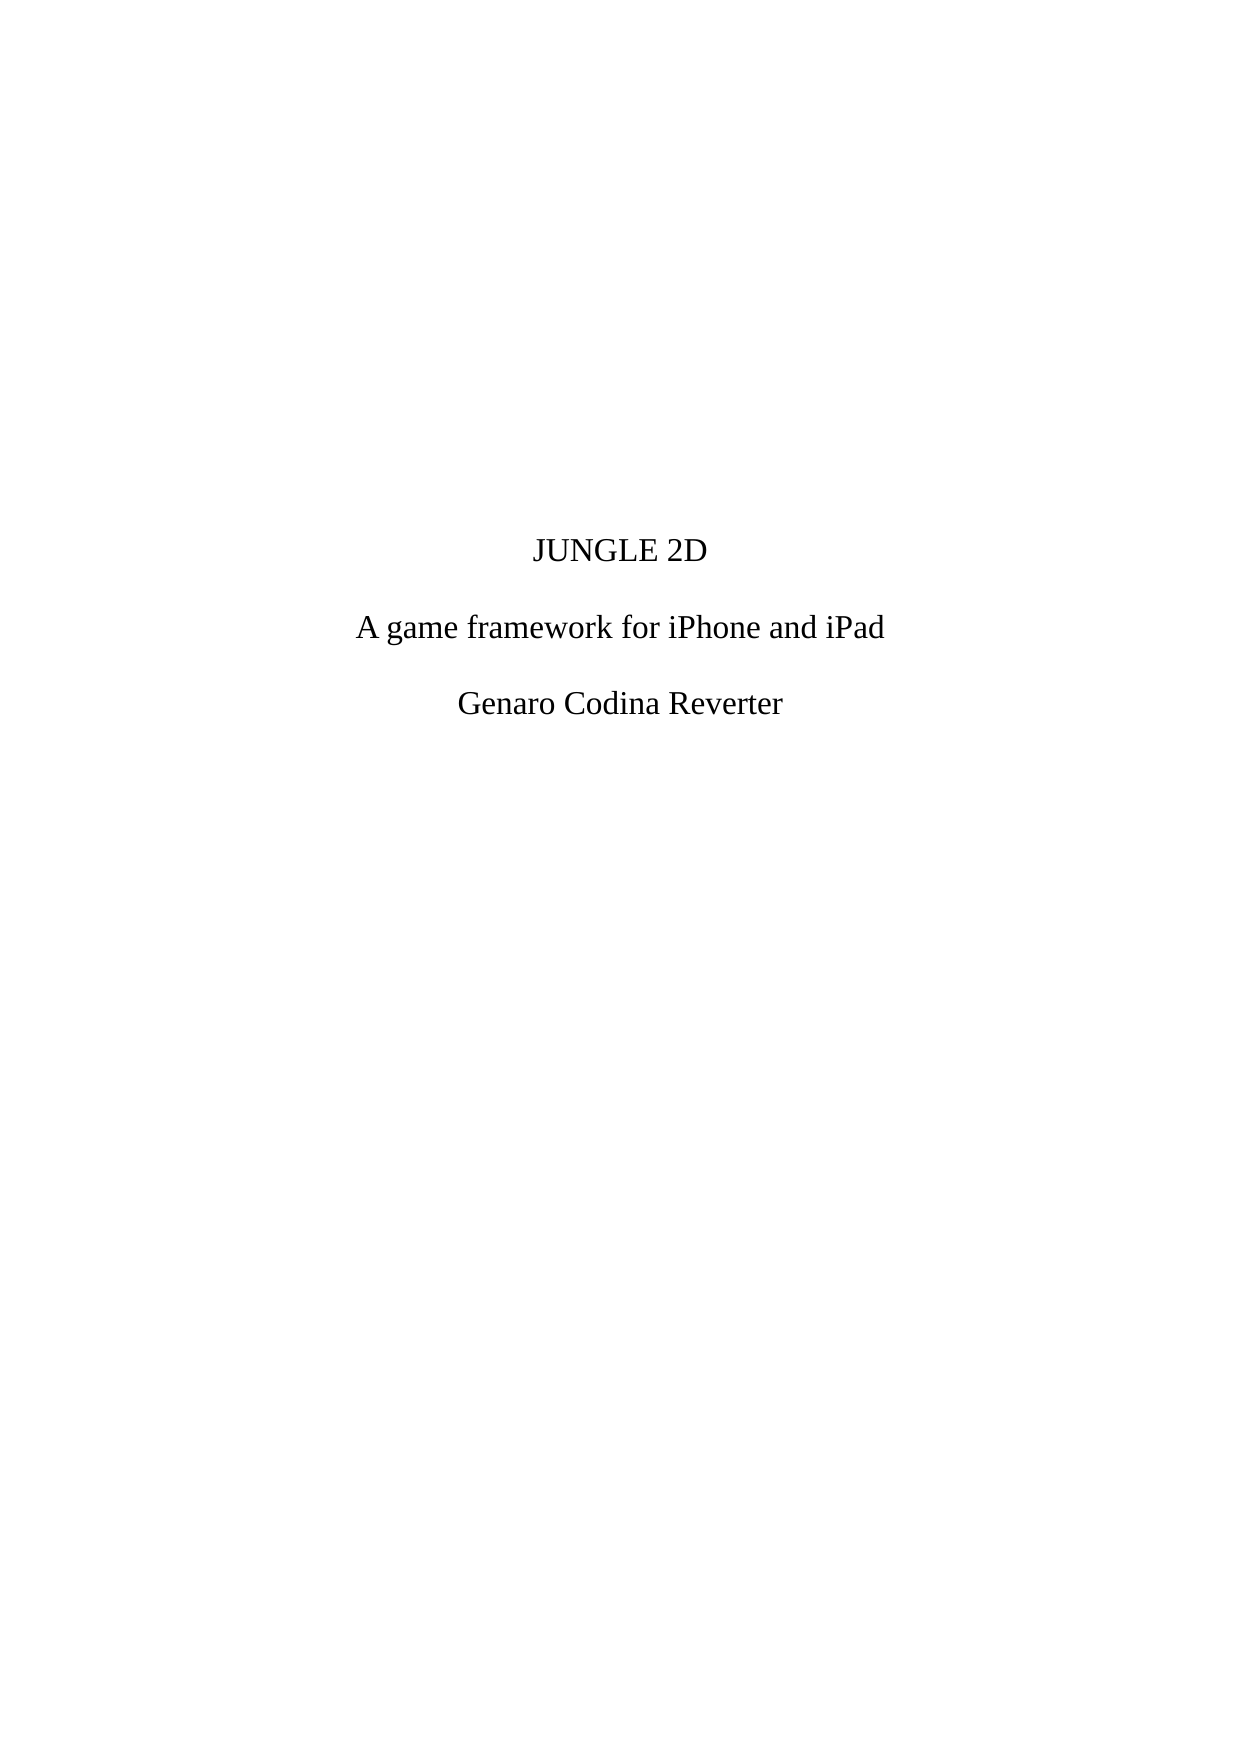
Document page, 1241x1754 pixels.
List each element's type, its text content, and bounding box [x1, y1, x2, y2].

text A game framework for iPhone and iPad [118, 607, 1122, 645]
text Genaro Codina Reverter [118, 683, 1122, 722]
text JUNGLE 2D [118, 530, 1122, 568]
